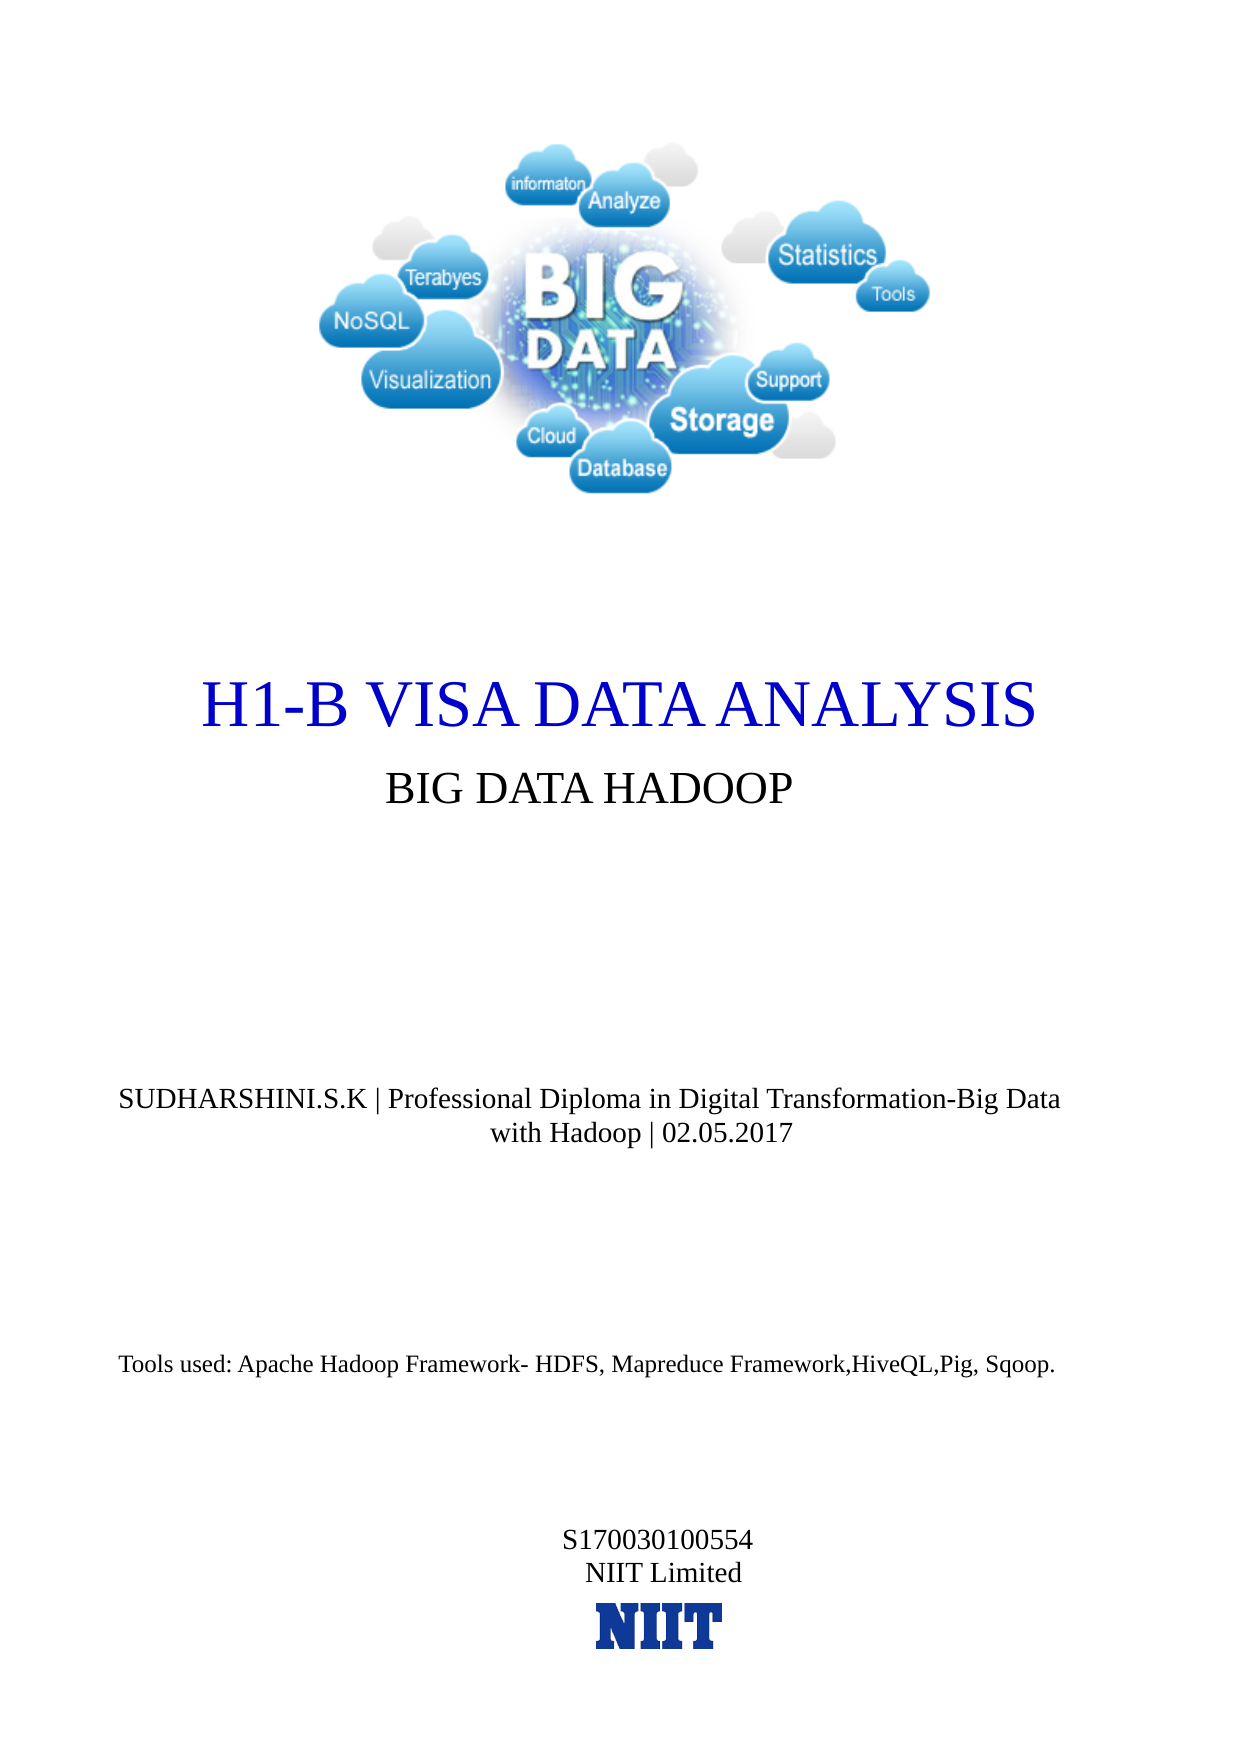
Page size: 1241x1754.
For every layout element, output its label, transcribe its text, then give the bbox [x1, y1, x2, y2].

picture [307, 118, 933, 509]
text Tools used: Apache Hadoop Framework- HDFS, Mapreduce Framework,HiveQL,Pig, Sqoop. [118, 1349, 1122, 1378]
text S170030100554 [118, 1522, 1122, 1556]
text H1-B VISA DATA ANALYSIS [118, 664, 1122, 741]
text BIG DATA HADOOP [118, 741, 1122, 818]
text with Hadoop | 02.05.2017 [118, 1115, 1122, 1148]
text NIIT Limited [118, 1556, 1122, 1589]
picture [596, 1603, 722, 1649]
text SUDHARSHINI.S.K | Professional Diploma in Digital Transformation-Big Data [118, 1081, 1122, 1115]
